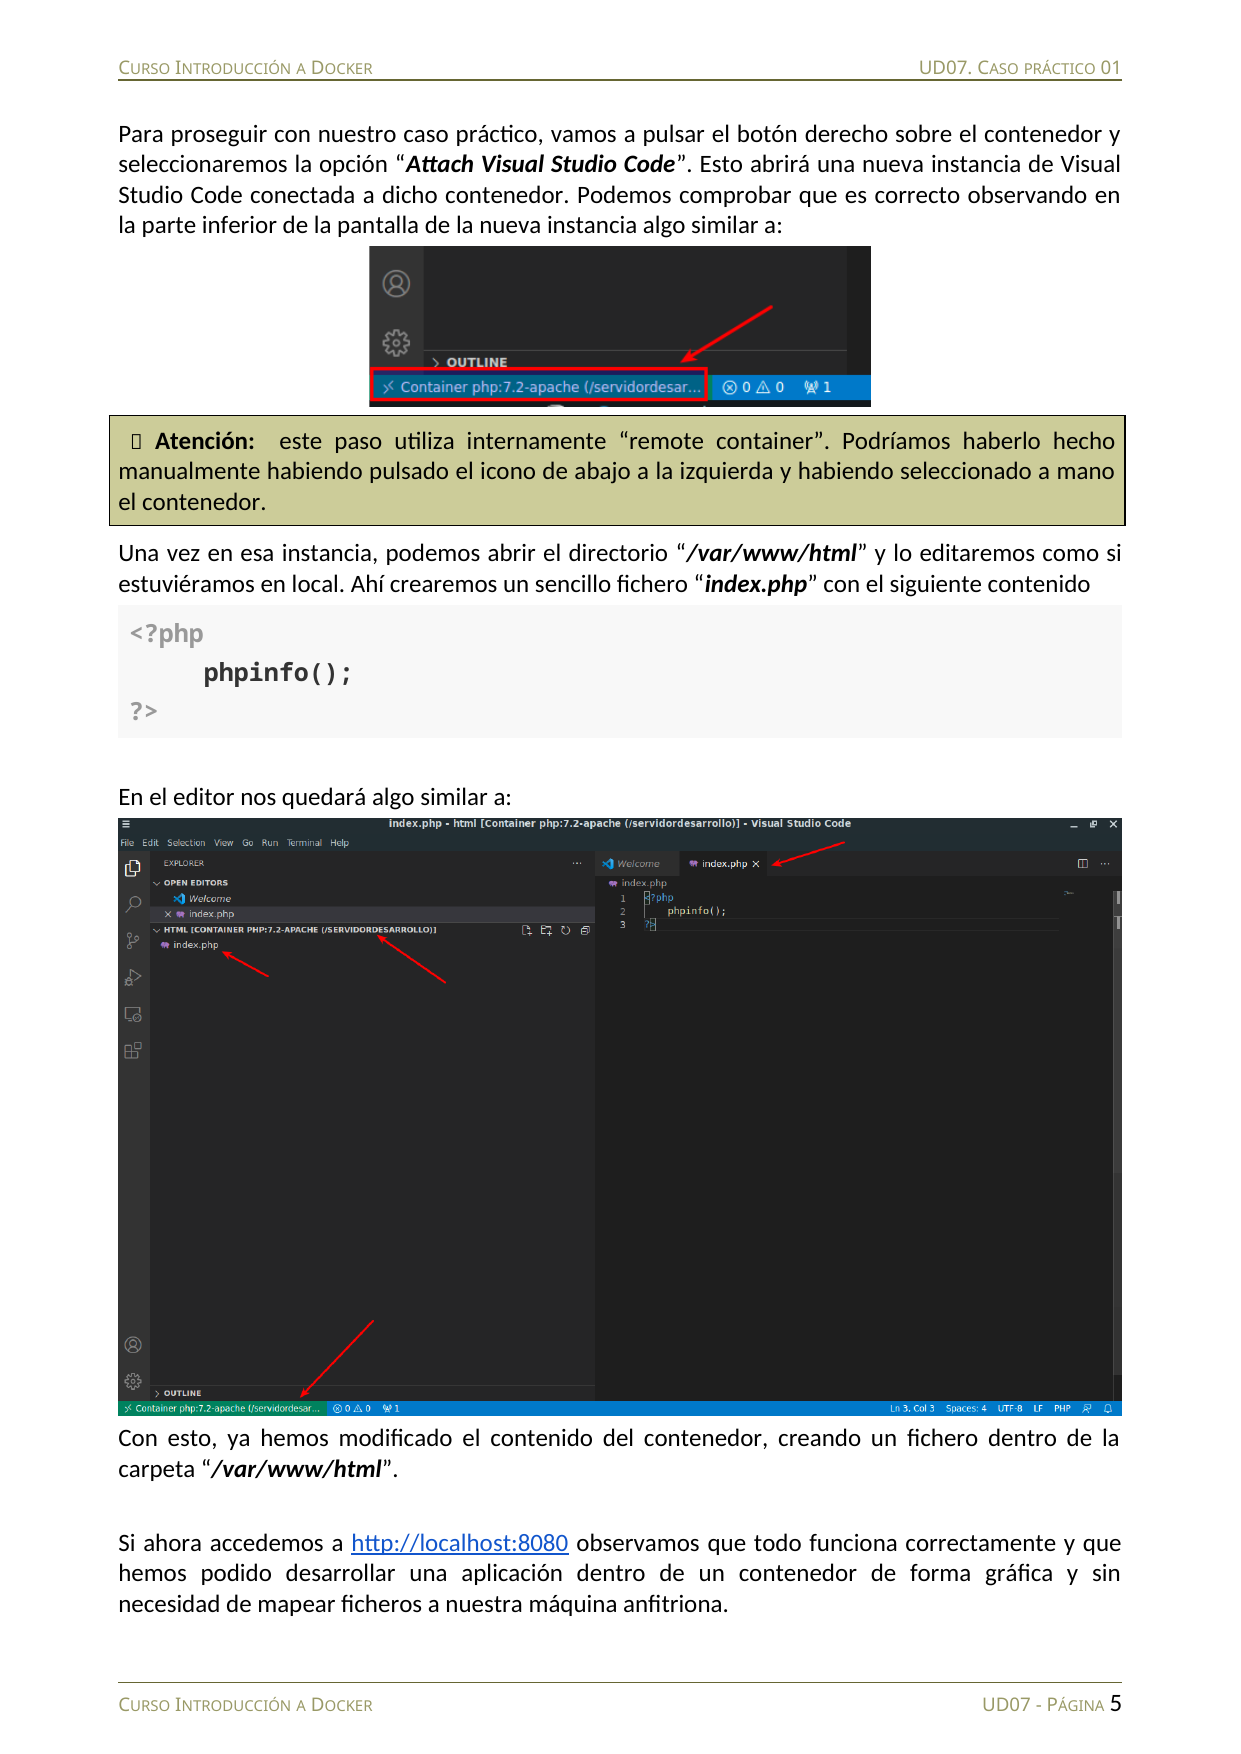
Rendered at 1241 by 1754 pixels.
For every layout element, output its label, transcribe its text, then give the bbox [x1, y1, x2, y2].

picture [118, 818, 1122, 1416]
text ❕ Atención: este paso utiliza internamente “remote container”. Podríamos haberlo hecho manualmente habiendo pulsado el icono de abajo a la izquierda y habiendo seleccionado a mano el contenedor. [110, 416, 1124, 525]
text Para proseguir con nuestro caso práctico, vamos a pulsar el botón derecho sobre el contenedor y seleccionaremos la opción “Attach Visual Studio Code”. Esto abrirá una nueva instancia de Visual Studio Code conectada a dicho contenedor. Podemos comprobar que es correcto observando en la parte inferior de la pantalla de la nueva instancia algo similar a: [118, 118, 1122, 240]
text Con esto, ya hemos modificado el contenido del contenedor, creando un fichero dentro de la carpeta “/var/www/html”. [118, 1422, 1122, 1483]
text Si ahora accedemos a http://localhost:8080 observamos que todo funciona correctamente y que hemos podido desarrollar una aplicación dentro de un contenedor de forma gráfica y sin necesidad de mapear ficheros a nuestra máquina anfitriona. [118, 1527, 1122, 1618]
text En el editor nos quedará algo similar a: [118, 781, 1122, 812]
picture [369, 246, 871, 407]
table_header <?php phpinfo(); ?> [118, 605, 1122, 738]
text Una vez en esa instancia, podemos abrir el directorio “/var/www/html” y lo editaremos como si estuviéramos en local. Ahí crearemos un sencillo fichero “index.php” con el siguiente contenido [118, 537, 1122, 598]
